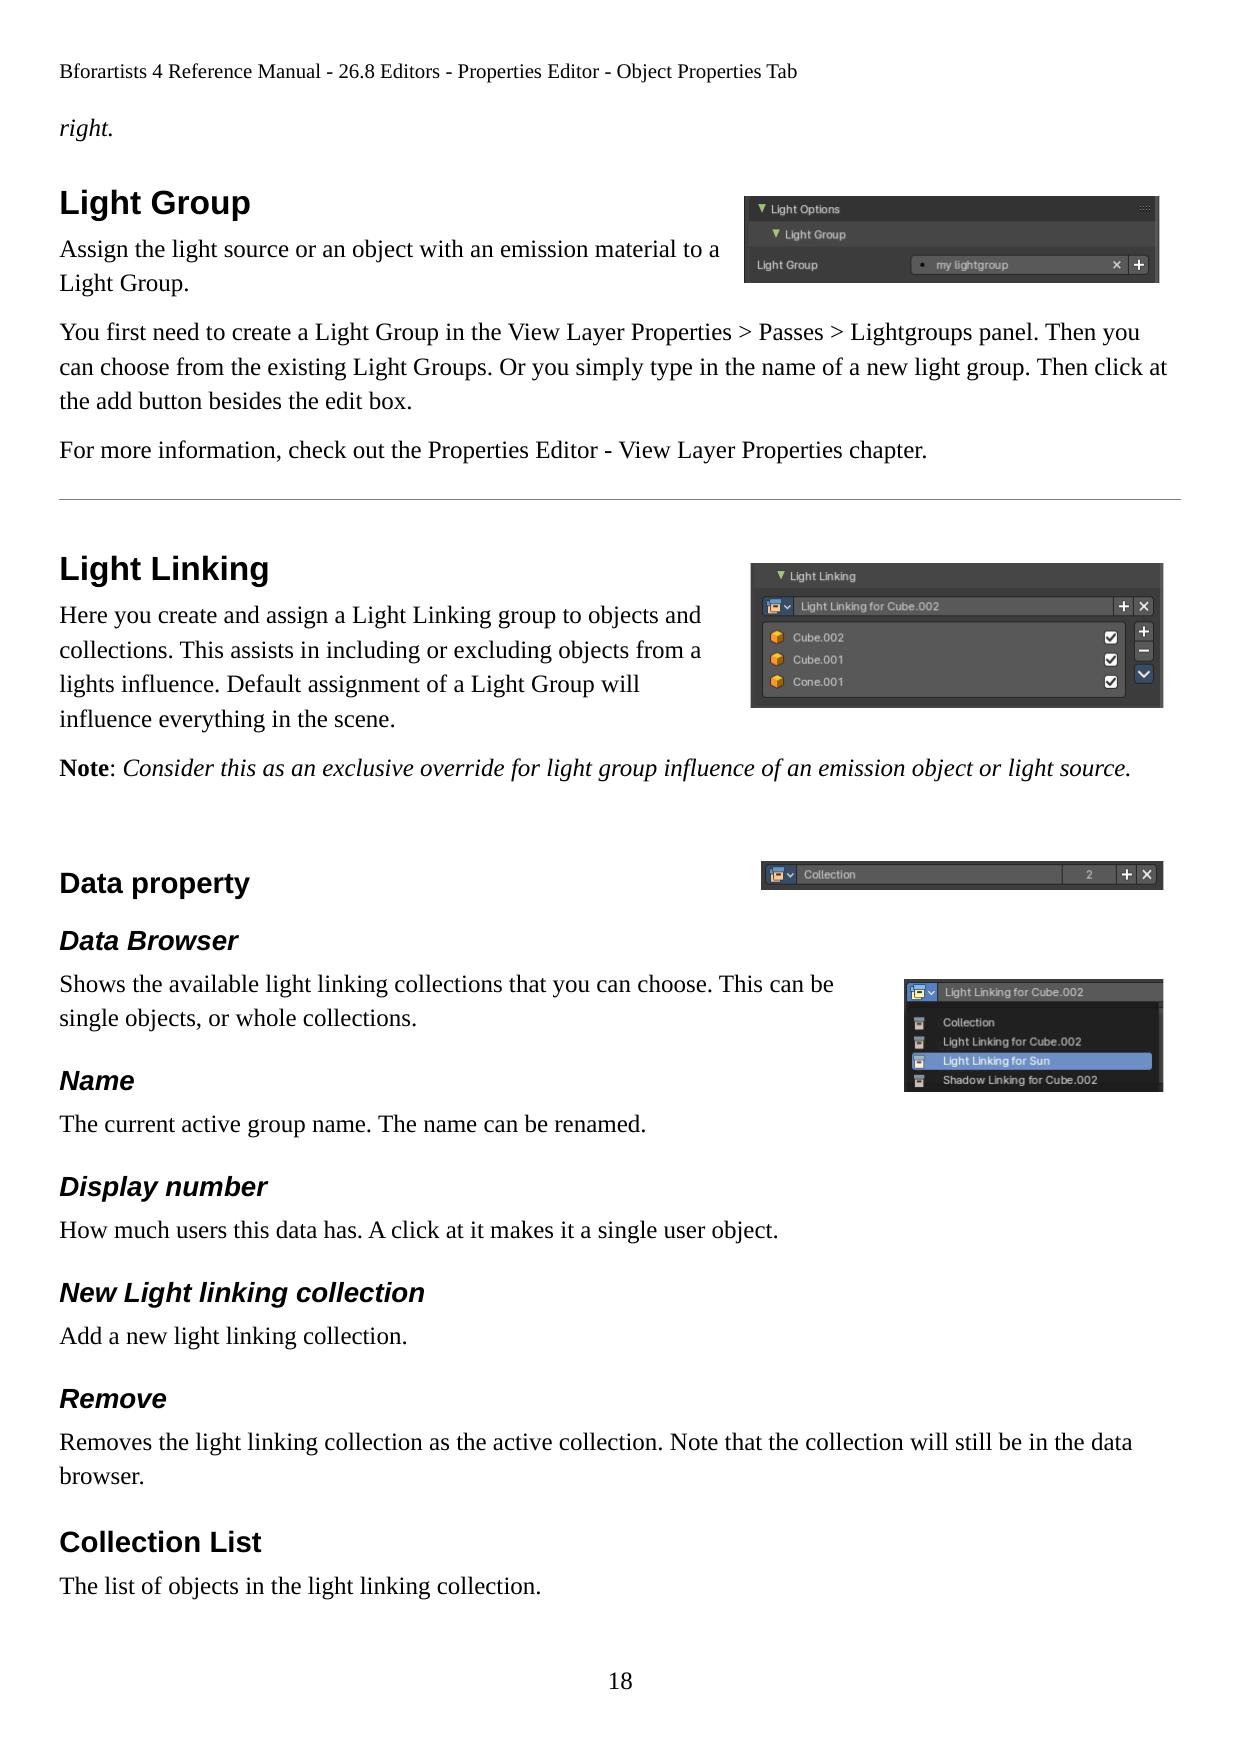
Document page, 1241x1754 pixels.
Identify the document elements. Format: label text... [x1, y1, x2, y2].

text Shows the available light linking collections that you can choose. This can be single objects, or whole collections. [59, 969, 1181, 1032]
subtitle Name [59, 1065, 1181, 1097]
text Add a new light linking collection. [59, 1321, 1181, 1350]
text Assign the light source or an object with an emission material to a Light Group. [59, 234, 1181, 297]
text right. [59, 113, 1181, 141]
picture [904, 979, 1164, 1092]
text For more information, check out the Properties Editor - View Layer Properties chapter. [59, 435, 1181, 464]
subtitle Display number [59, 1171, 1181, 1203]
subtitle Data Browser [59, 924, 1181, 956]
text The list of objects in the light linking collection. [59, 1571, 1181, 1600]
text Removes the light linking collection as the active collection. Note that the collection will still be in the data browser. [59, 1427, 1181, 1490]
subtitle Collection List [59, 1525, 1181, 1559]
subtitle New Light linking collection [59, 1277, 1181, 1308]
picture [744, 196, 1160, 283]
subtitle Light Group [59, 182, 1181, 221]
text Here you create and assign a Light Linking group to objects and collections. This assists in including or excluding objects from a lights influence. Default assignment of a Light Group will influence everything in the scene. [59, 600, 1181, 733]
text How much users this data has. A click at it makes it a single user object. [59, 1215, 1181, 1244]
subtitle Remove [59, 1383, 1181, 1414]
picture [761, 861, 1164, 890]
text The current active group name. The name can be renamed. [59, 1109, 1181, 1138]
text You first need to create a Light Group in the View Layer Properties > Passes > Lightgroups panel. Then you can choose from the existing Light Groups. Or you simply type in the name of a new light group. Then click at the add button besides the edit box. [59, 317, 1181, 415]
subtitle Light Linking [59, 549, 1181, 588]
text Note: Consider this as an exclusive override for light group influence of an emission object or light source. [59, 753, 1181, 782]
subtitle Data property [59, 866, 1181, 899]
picture [750, 563, 1164, 708]
